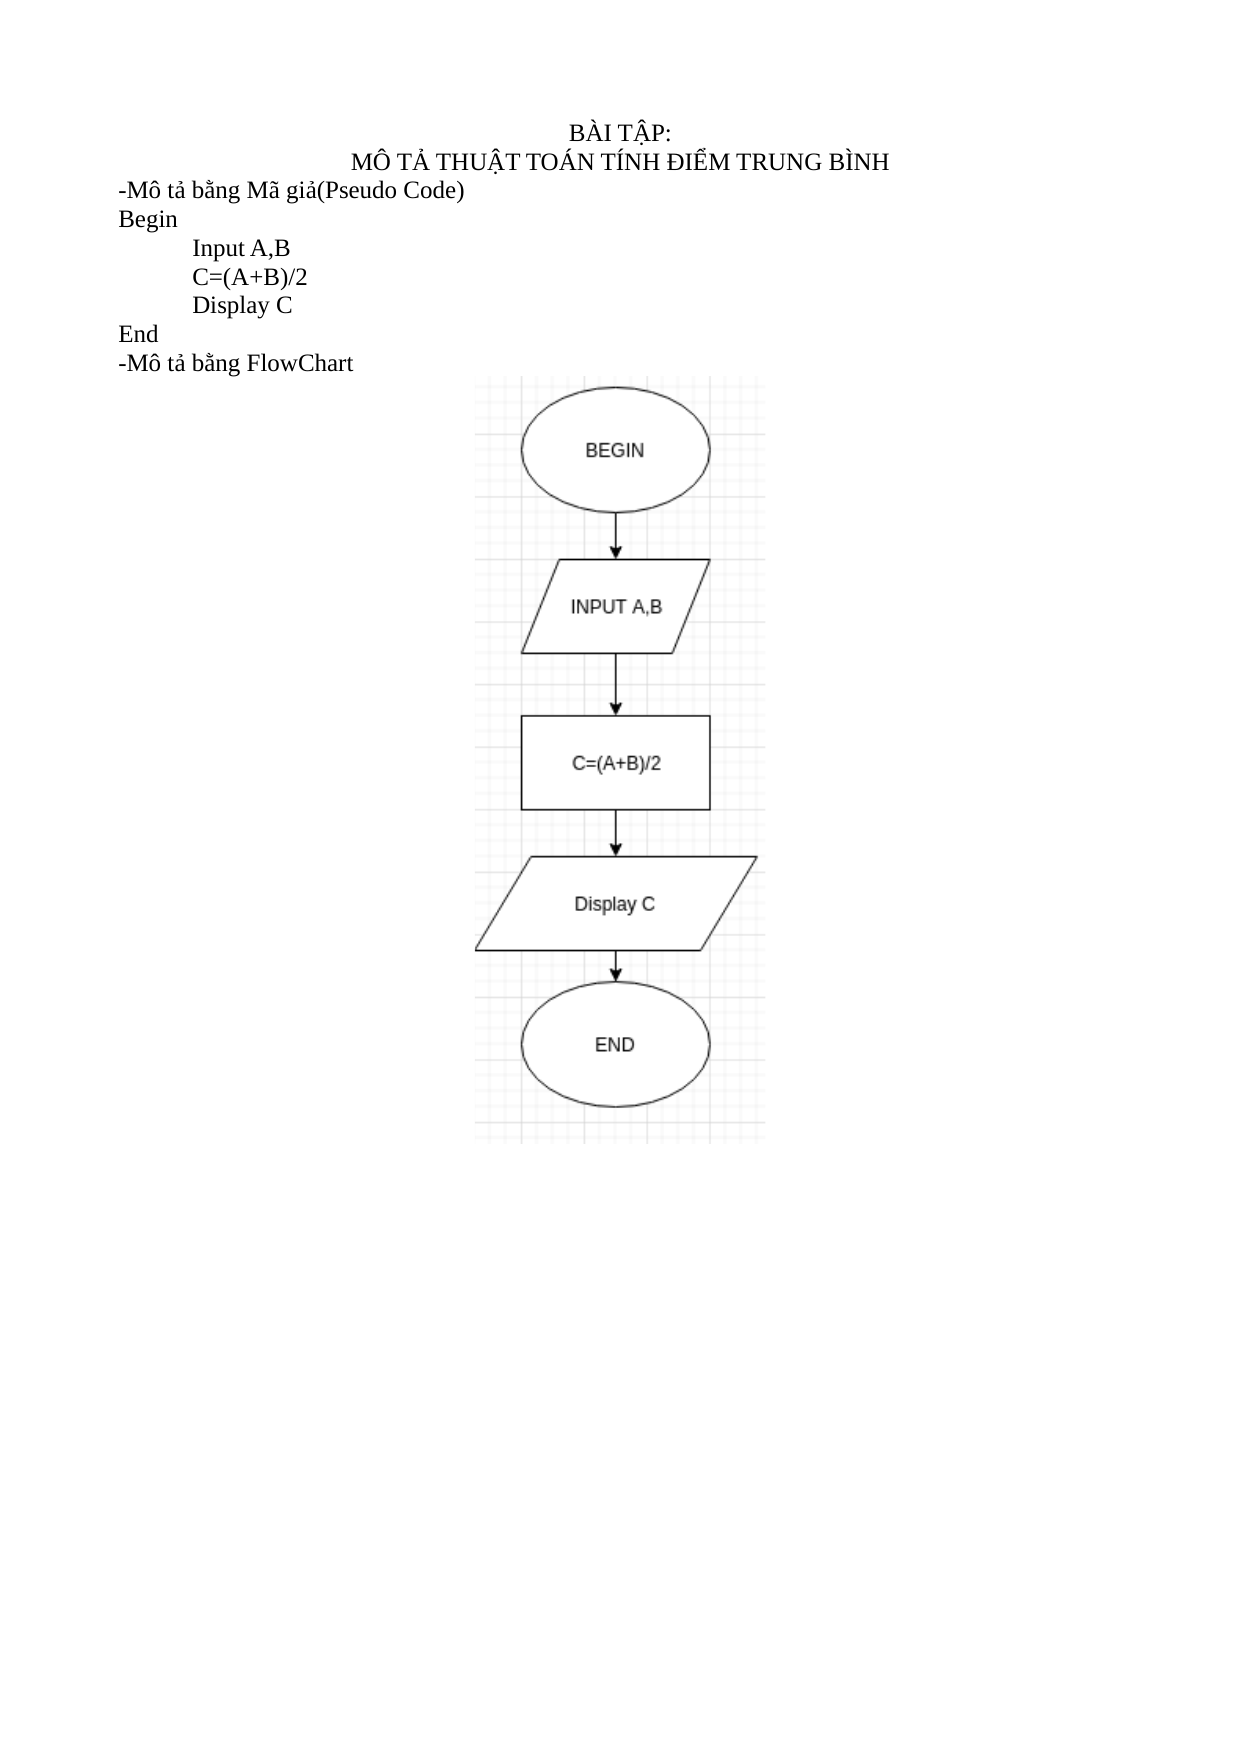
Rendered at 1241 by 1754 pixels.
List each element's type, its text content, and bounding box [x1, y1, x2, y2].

text Display C [118, 291, 1122, 319]
text End [118, 319, 1122, 348]
text Input A,B [118, 233, 1122, 262]
picture [474, 376, 766, 1144]
text Begin [118, 204, 1122, 233]
text MÔ TẢ THUẬT TOÁN TÍNH ĐIỂM TRUNG BÌNH [118, 147, 1122, 176]
text -Mô tả bằng Mã giả(Pseudo Code) [118, 176, 1122, 204]
text BÀI TẬP: [118, 118, 1122, 147]
text -Mô tả bằng FlowChart [118, 348, 1122, 377]
text C=(A+B)/2 [118, 262, 1122, 291]
